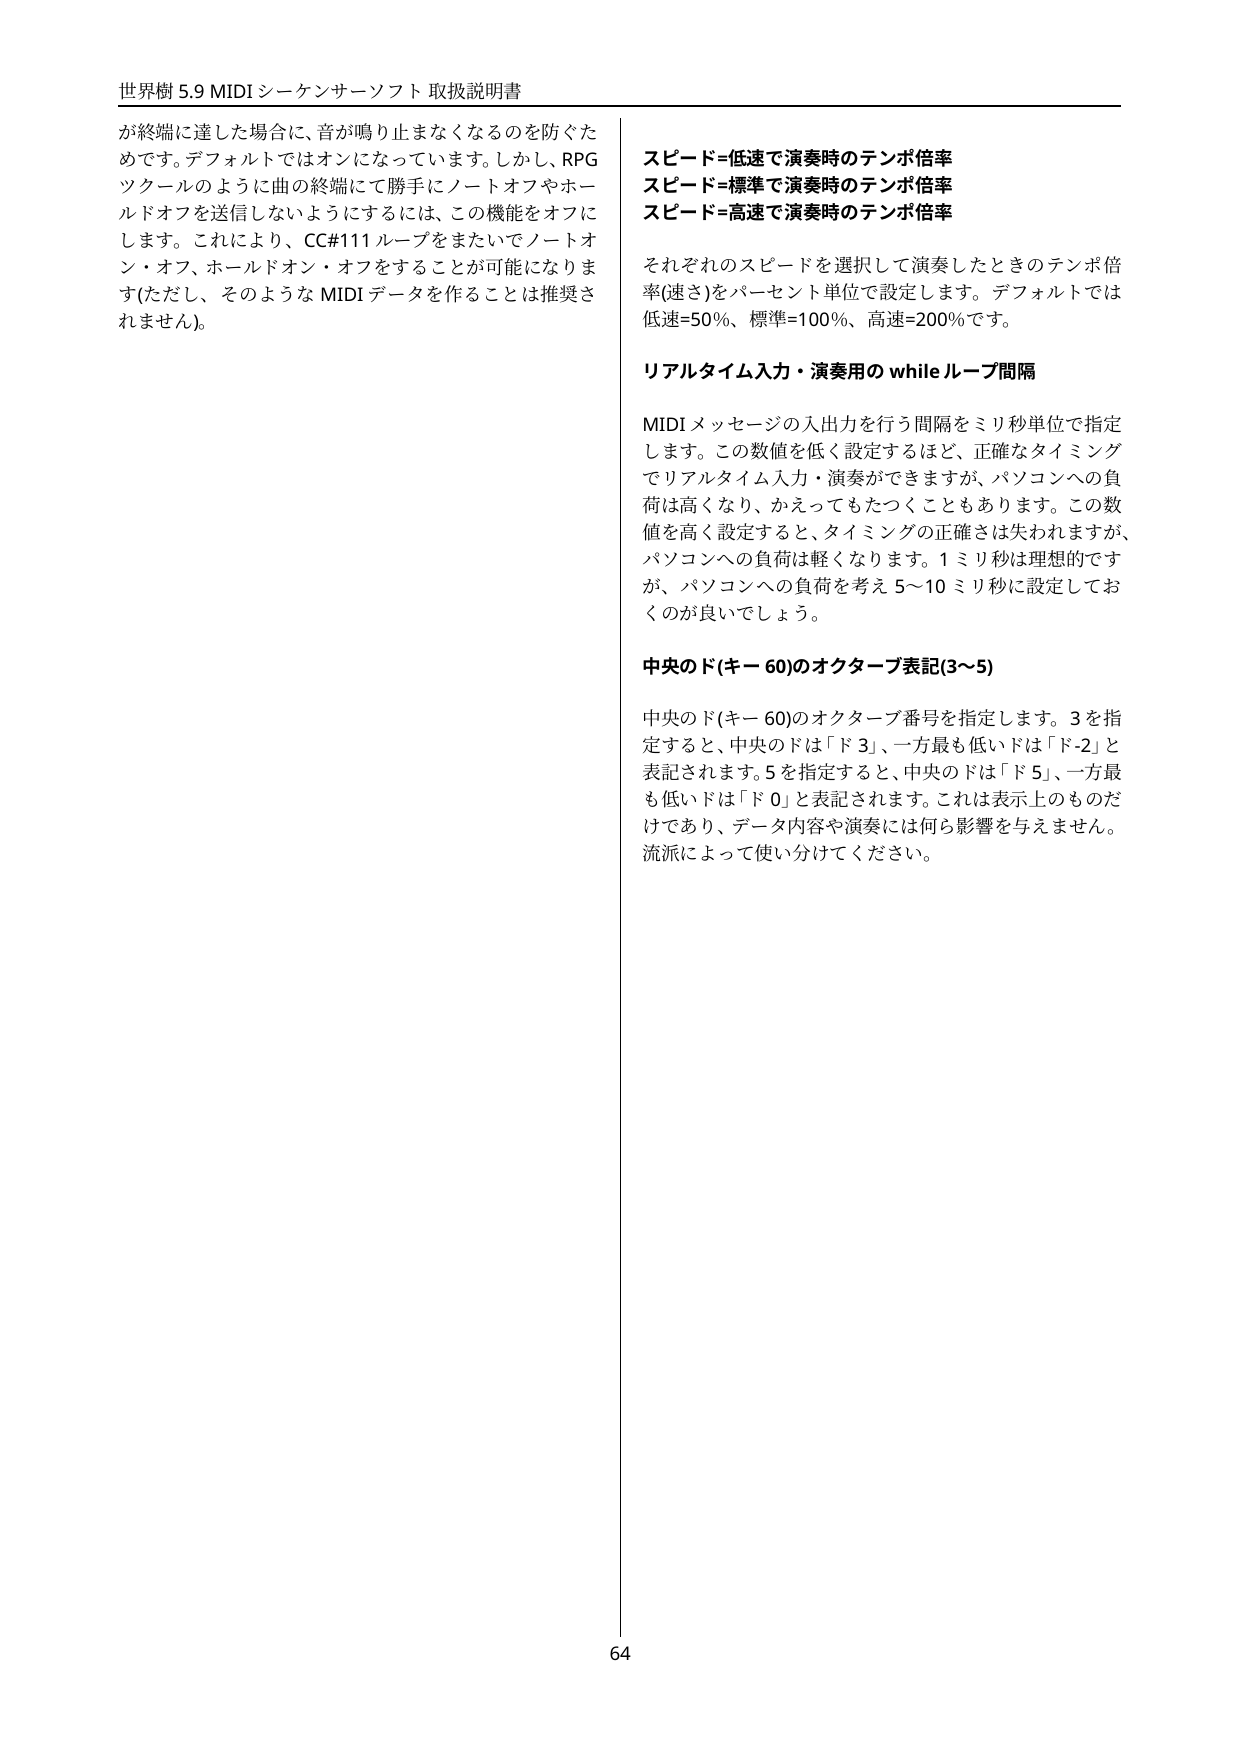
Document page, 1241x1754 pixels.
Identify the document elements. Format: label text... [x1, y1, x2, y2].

text 中央のド(キー60)のオクターブ番号を指定します。3を指定すると、中央のドは「ド3」、一方最も低いドは「ド-2」と表記されます。5を指定すると、中央のドは「ド5」、一方最も低いドは「ド0」と表記されます。これは表示上のものだけであり、データ内容や演奏には何ら影響を与えません。流派によって使い分けてください。 [642, 704, 1122, 866]
text スピード=標準で演奏時のテンポ倍率 [642, 171, 1122, 198]
text スピード=低速で演奏時のテンポ倍率 [642, 144, 1122, 171]
text 中央のド(キー60)のオクターブ表記(3～5) [642, 651, 1122, 678]
text 演奏が曲の終端に達したとき、オールノートオフ(CC#123)、ホールド1オフ(CC#64)、ソステヌートオフ(CC#66)、ホールド2オフ(CC#69)を送信します。これは、鍵盤を押しっぱなしで、又はペダルが押されっぱなしで曲が終端に達した場合に、音が鳴り止まなくなるのを防ぐためです。デフォルトではオンになっています。しかし、RPGツクールのように曲の終端にて勝手にノートオフやホールドオフを送信しないようにするには、この機能をオフにします。これにより、CC#111ループをまたいでノートオン・オフ、ホールドオン・オフをすることが可能になります(ただし、そのようなMIDIデータを作ることは推奨されません)。 [118, 118, 598, 334]
text MIDIメッセージの入出力を行う間隔をミリ秒単位で指定します。この数値を低く設定するほど、正確なタイミングでリアルタイム入力・演奏ができますが、パソコンへの負荷は高くなり、かえってもたつくこともあります。この数値を高く設定すると、タイミングの正確さは失われますが、パソコンへの負荷は軽くなります。1ミリ秒は理想的ですが、パソコンへの負荷を考え5～10ミリ秒に設定しておくのが良いでしょう。 [642, 410, 1122, 626]
text それぞれのスピードを選択して演奏したときのテンポ倍率(速さ)をパーセント単位で設定します。デフォルトでは低速=50％、標準=100％、高速=200％です。 [642, 251, 1122, 332]
text リアルタイム入力・演奏用のwhileループ間隔 [642, 357, 1122, 384]
text スピード=高速で演奏時のテンポ倍率 [642, 198, 1122, 225]
